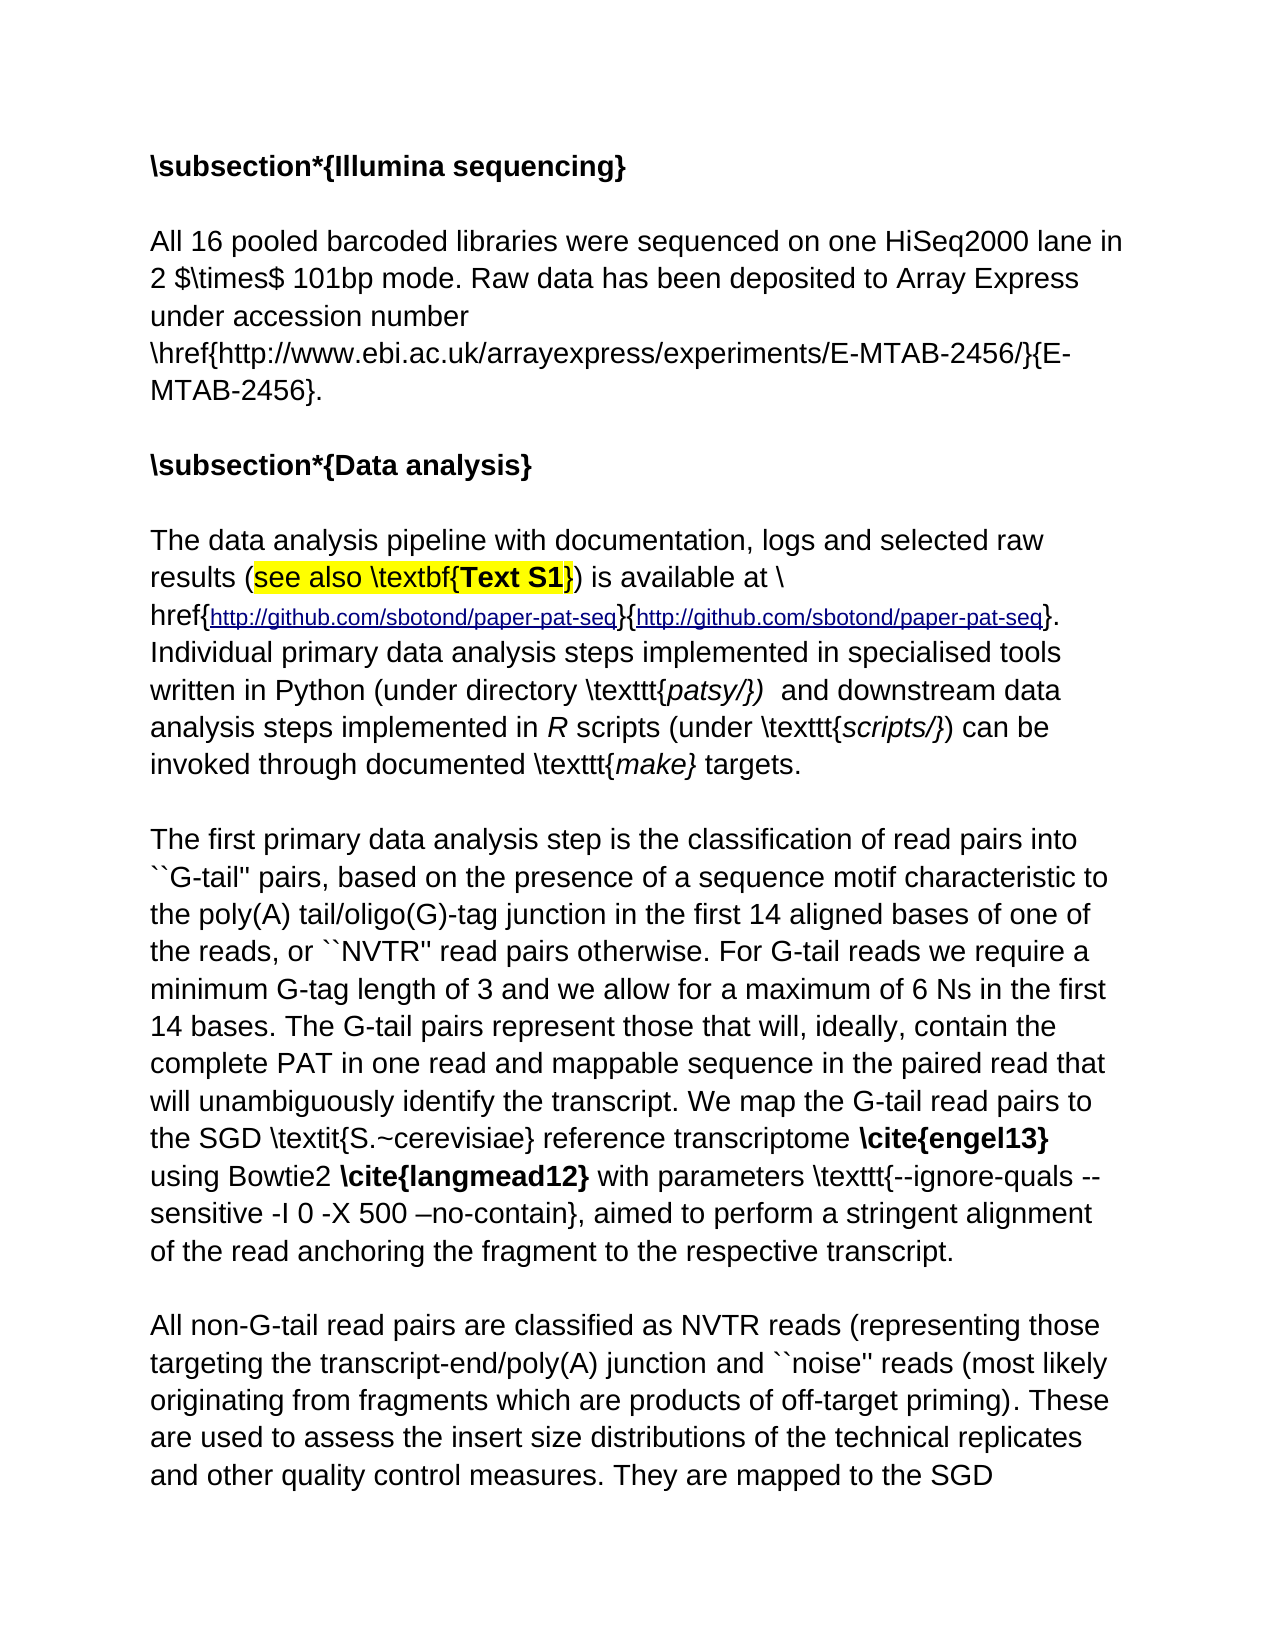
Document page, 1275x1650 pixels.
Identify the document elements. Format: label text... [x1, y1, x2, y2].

text \subsection*{Data analysis} [150, 449, 1125, 482]
text The first primary data analysis step is the classification of read pairs into ``G-tail'' pairs, based on the presence of a sequence motif characteristic to the poly(A) tail/oligo(G)-tag junction in the first 14 aligned bases of one of the reads, or ``NVTR'' read pairs otherwise. For G-tail reads we require a minimum G-tag length of 3 and we allow for a maximum of 6 Ns in the first 14 bases. The G-tail pairs represent those that will, ideally, contain the complete PAT in one read and mappable sequence in the paired read that will unambiguously identify the transcript. We map the G-tail read pairs to the SGD \textit{S.~cerevisiae} reference transcriptome \cite{engel13} using Bowtie2 \cite{langmead12} with parameters \texttt{--ignore-quals --sensitive -I 0 -X 500 –no-contain}, aimed to perform a stringent alignment of the read anchoring the fragment to the respective transcript. [150, 823, 1125, 1267]
text \subsection*{Illumina sequencing} [150, 150, 1125, 183]
text All non-G-tail read pairs are classified as NVTR reads (representing those targeting the transcript-end/poly(A) junction and ``noise'' reads (most likely originating from fragments which are products of off-target priming). These are used to assess the insert size distributions of the technical replicates and other quality control measures. They are mapped to the SGD [150, 1309, 1125, 1491]
text All 16 pooled barcoded libraries were sequenced on one HiSeq2000 lane in 2 $\times$ 101bp mode. Raw data has been deposited to Array Express under accession number \href{http://www.ebi.ac.uk/arrayexpress/experiments/E-MTAB-2456/}{E-MTAB-2456}. [150, 225, 1125, 407]
text The data analysis pipeline with documentation, logs and selected raw results (see also \textbf{Text S1}) is available at \href{http://github.com/sbotond/paper-pat-seq}{http://github.com/sbotond/paper-pat-seq}. Individual primary data analysis steps implemented in specialised tools written in Python (under directory \texttt{patsy/}) and downstream data analysis steps implemented in R scripts (under \texttt{scripts/}) can be invoked through documented \texttt{make} targets. [150, 524, 1125, 781]
